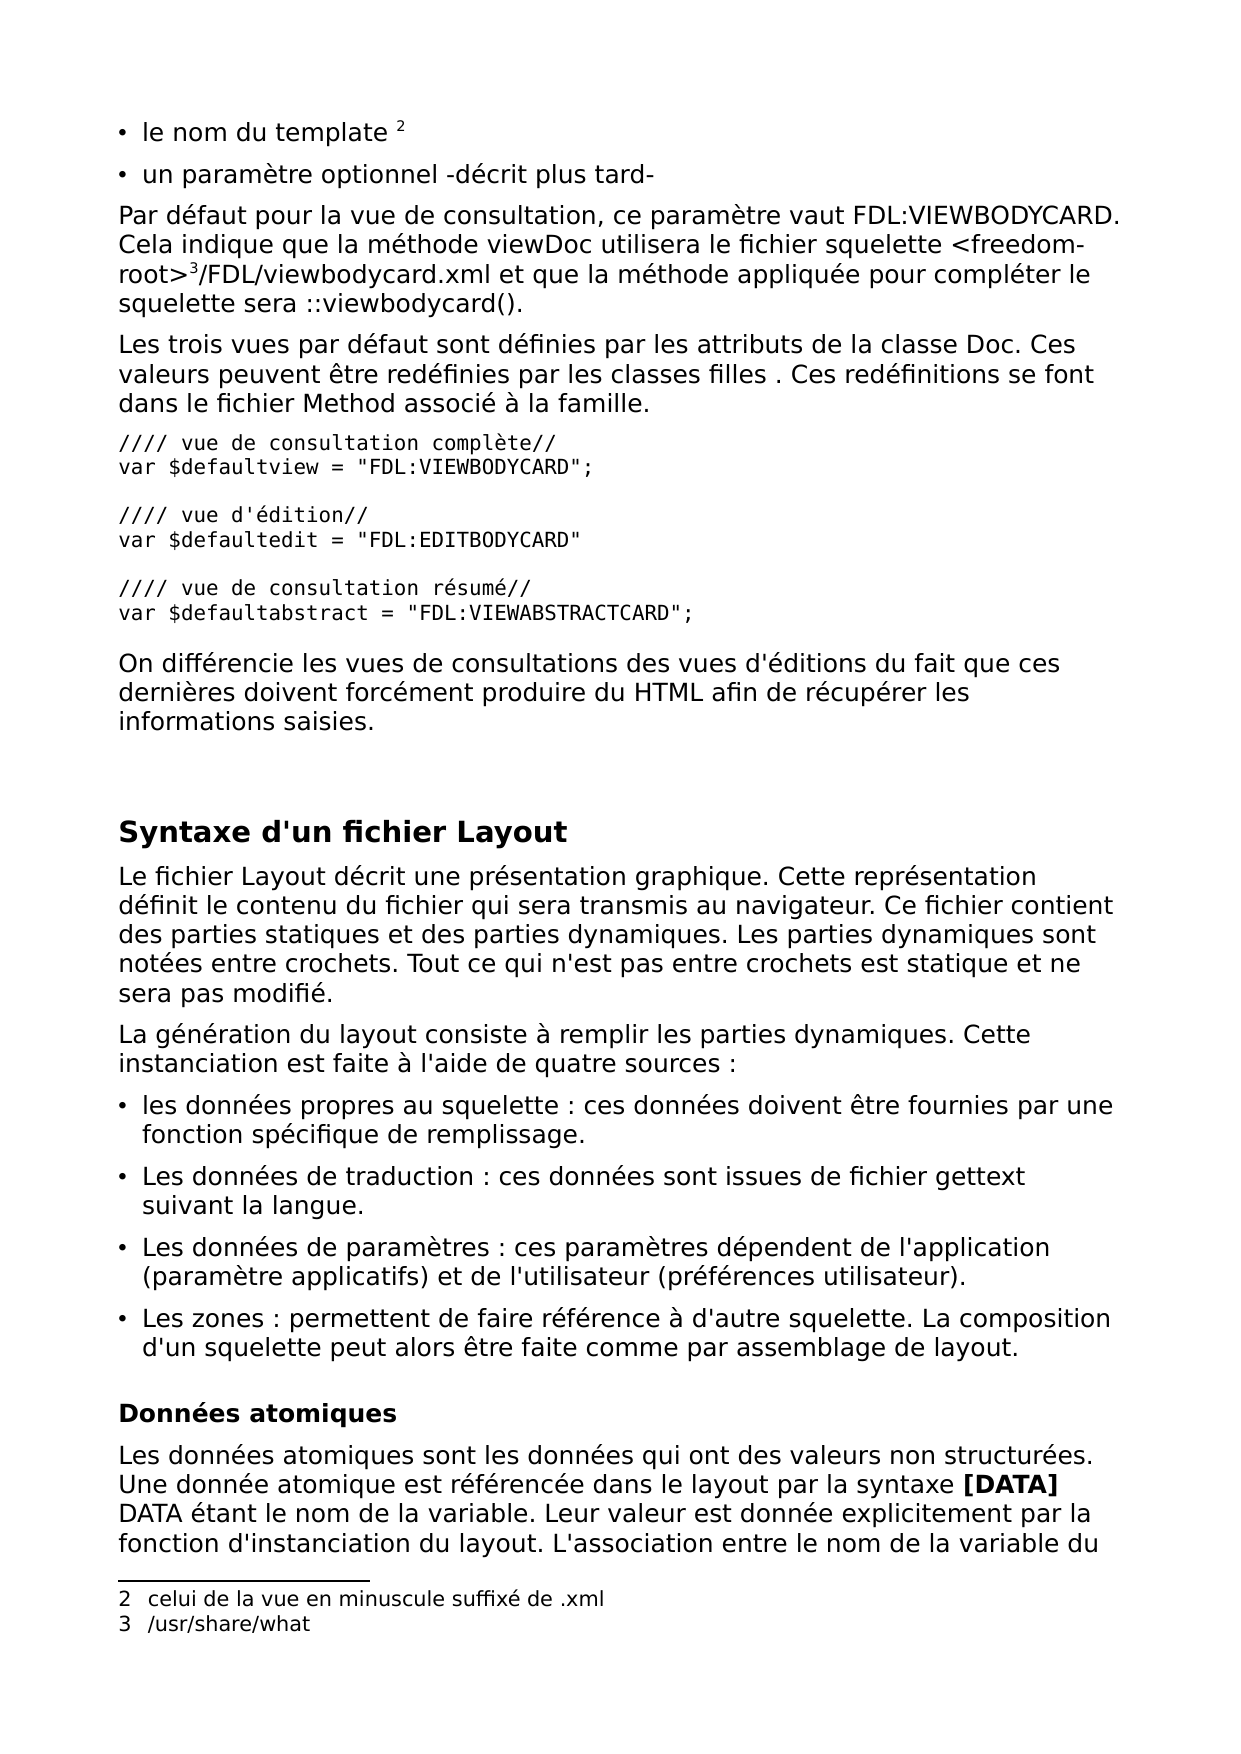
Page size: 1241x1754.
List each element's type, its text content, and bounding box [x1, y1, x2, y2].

list les données propres au squelette : ces données doivent être fournies par une fonction spécifique de remplissage. [118, 1091, 1122, 1150]
text Le fichier Layout décrit une présentation graphique. Cette représentation définit le contenu du fichier qui sera transmis au navigateur. Ce fichier contient des parties statiques et des parties dynamiques. Les parties dynamiques sont notées entre crochets. Tout ce qui n'est pas entre crochets est statique et ne sera pas modifié. [118, 862, 1122, 1008]
list Les données de paramètres : ces paramètres dépendent de l'application (paramètre applicatifs) et de l'utilisateur (préférences utilisateur). [118, 1233, 1122, 1291]
list un paramètre optionnel -décrit plus tard- [118, 160, 1122, 189]
text La génération du layout consiste à remplir les parties dynamiques. Cette instanciation est faite à l'aide de quatre sources : [118, 1021, 1122, 1079]
subtitle Données atomiques [118, 1400, 1122, 1429]
text On différencie les vues de consultations des vues d'éditions du fait que ces dernières doivent forcément produire du HTML afin de récupérer les informations saisies. [118, 649, 1122, 737]
list le nom du template [118, 118, 1122, 147]
text Les données atomiques sont les données qui ont des valeurs non structurées. Une donnée atomique est référencée dans le layout par la syntaxe [DATA] DATA étant le nom de la variable. Leur valeur est donnée explicitement par la fonction d'instanciation du layout. L'association entre le nom de la variable du [118, 1441, 1122, 1558]
list celui de la vue en minuscule suffixé de .xml [118, 1587, 1122, 1612]
subtitle Syntaxe d'un fichier Layout [118, 816, 1122, 850]
list Les zones : permettent de faire référence à d'autre squelette. La composition d'un squelette peut alors être faite comme par assemblage de layout. [118, 1304, 1122, 1362]
list Les données de traduction : ces données sont issues de fichier gettext suivant la langue. [118, 1162, 1122, 1221]
text //// vue de consultation complète// var $defaultview = "FDL:VIEWBODYCARD"; //// vue d'édition// var $defaultedit = "FDL:EDITBODYCARD" //// vue de consultation résumé// var $defaultabstract = "FDL:VIEWABSTRACTCARD"; [118, 431, 1122, 649]
text Par défaut pour la vue de consultation, ce paramètre vaut FDL:VIEWBODYCARD. Cela indique que la méthode viewDoc utilisera le fichier squelette <freedom-root>/FDL/viewbodycard.xml et que la méthode appliquée pour compléter le squelette sera ::viewbodycard(). [118, 201, 1122, 318]
text Les trois vues par défaut sont définies par les attributs de la classe Doc. Ces valeurs peuvent être redéfinies par les classes filles . Ces redéfinitions se font dans le fichier Method associé à la famille. [118, 331, 1122, 418]
text /usr/share/what [118, 1612, 1122, 1636]
